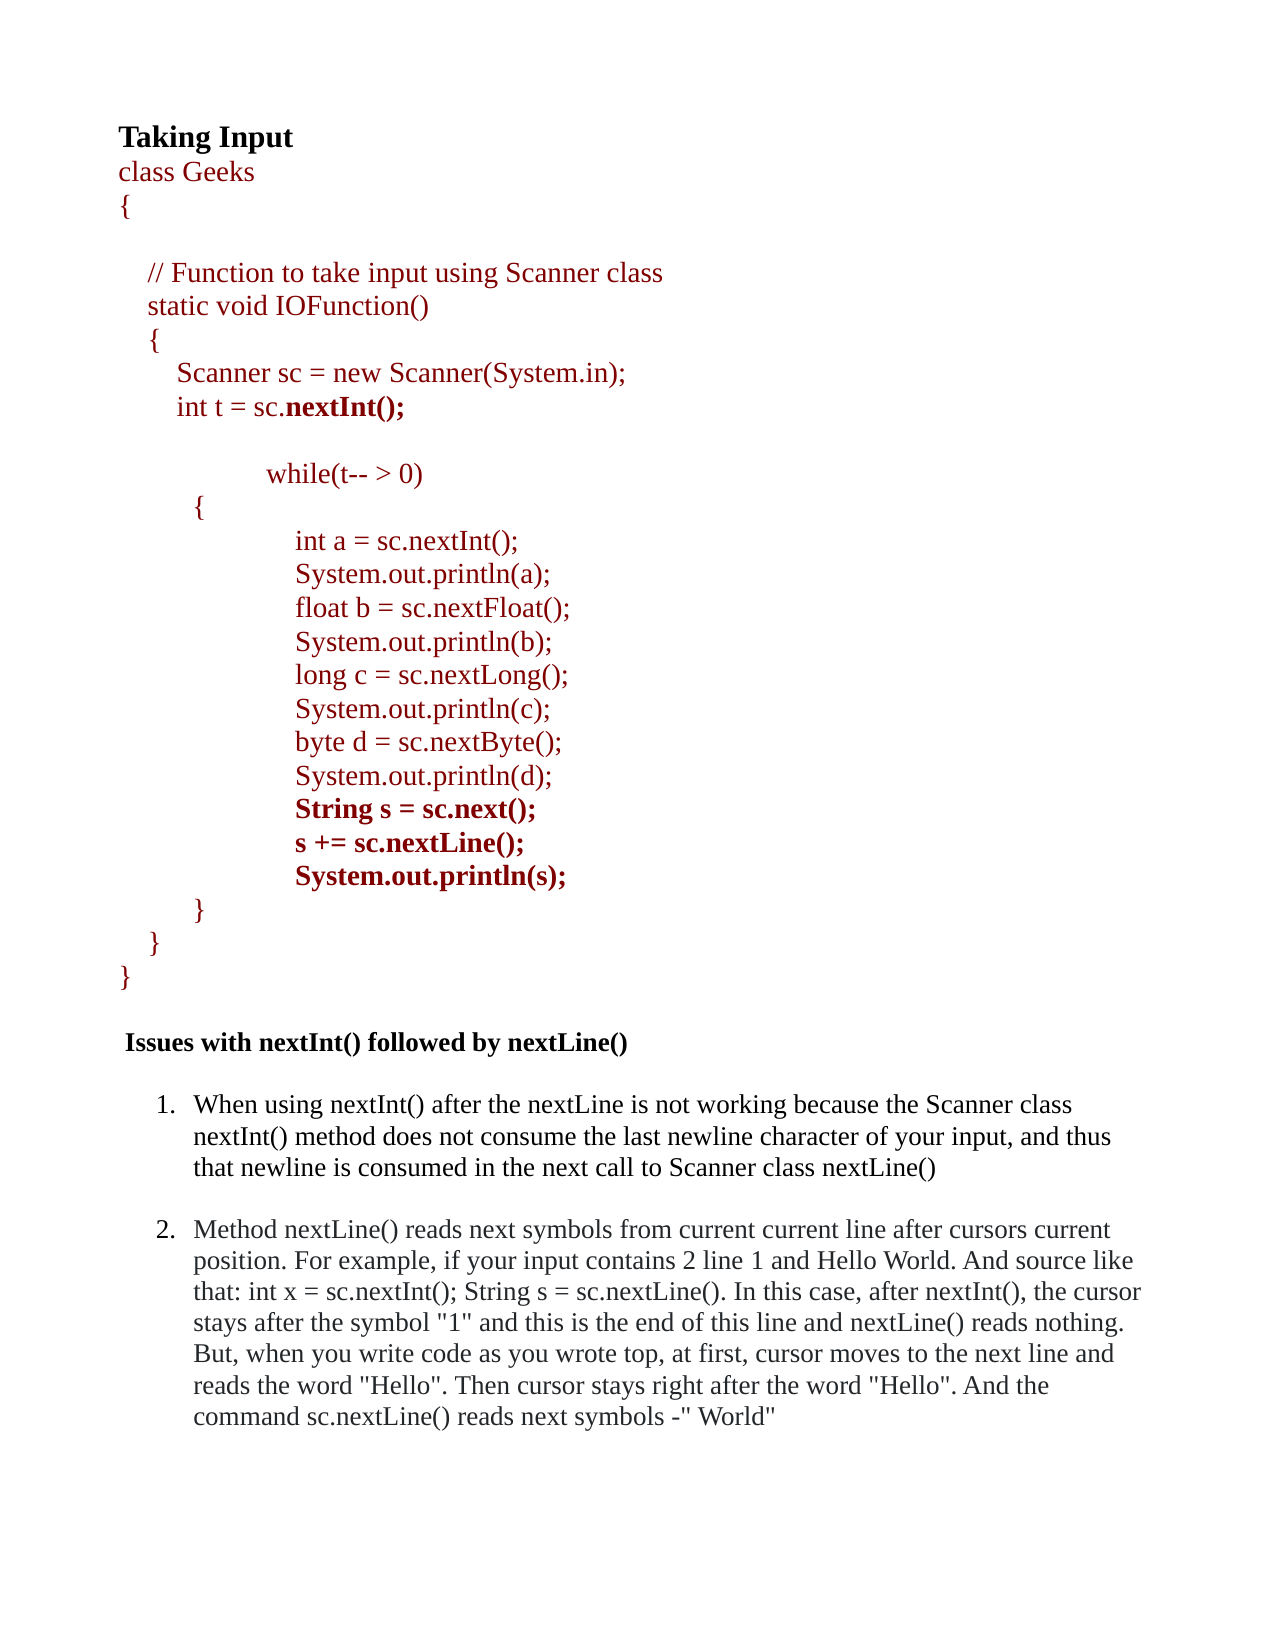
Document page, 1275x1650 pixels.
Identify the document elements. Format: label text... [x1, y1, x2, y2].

list Method nextLine() reads next symbols from current current line after cursors current position. For example, if your input contains 2 line 1 and Hello World. And source like that: int x = sc.nextInt(); String s = sc.nextLine(). In this case, after nextInt(), the cursor stays after the symbol "1" and this is the end of this line and nextLine() reads nothing. But, when you write code as you wrote top, at first, cursor moves to the next line and reads the word "Hello". Then cursor stays right after the word "Hello". And the command sc.nextLine() reads next symbols -" World" [156, 1213, 1157, 1431]
text { int a = sc.nextInt(); System.out.println(a); float b = sc.nextFloat(); System.out.println(b); long c = sc.nextLong(); System.out.println(c); byte d = sc.nextByte(); System.out.println(d); String s = sc.next(); s += sc.nextLine(); System.out.println(s); } } [118, 489, 1157, 959]
text } Issues with nextInt() followed by nextLine() [118, 959, 1157, 1057]
text { Scanner sc = new Scanner(System.in); int t = sc.nextInt(); while(t-- > 0) [118, 322, 1157, 489]
list When using nextInt() after the nextLine is not working because the Scanner class nextInt() method does not consume the last newline character of your input, and thus that newline is consumed in the next call to Scanner class nextLine() [156, 1088, 1157, 1182]
text class Geeks [118, 154, 1157, 188]
text { // Function to take input using Scanner class static void IOFunction() [118, 188, 1157, 322]
text Taking Input [118, 118, 1157, 154]
